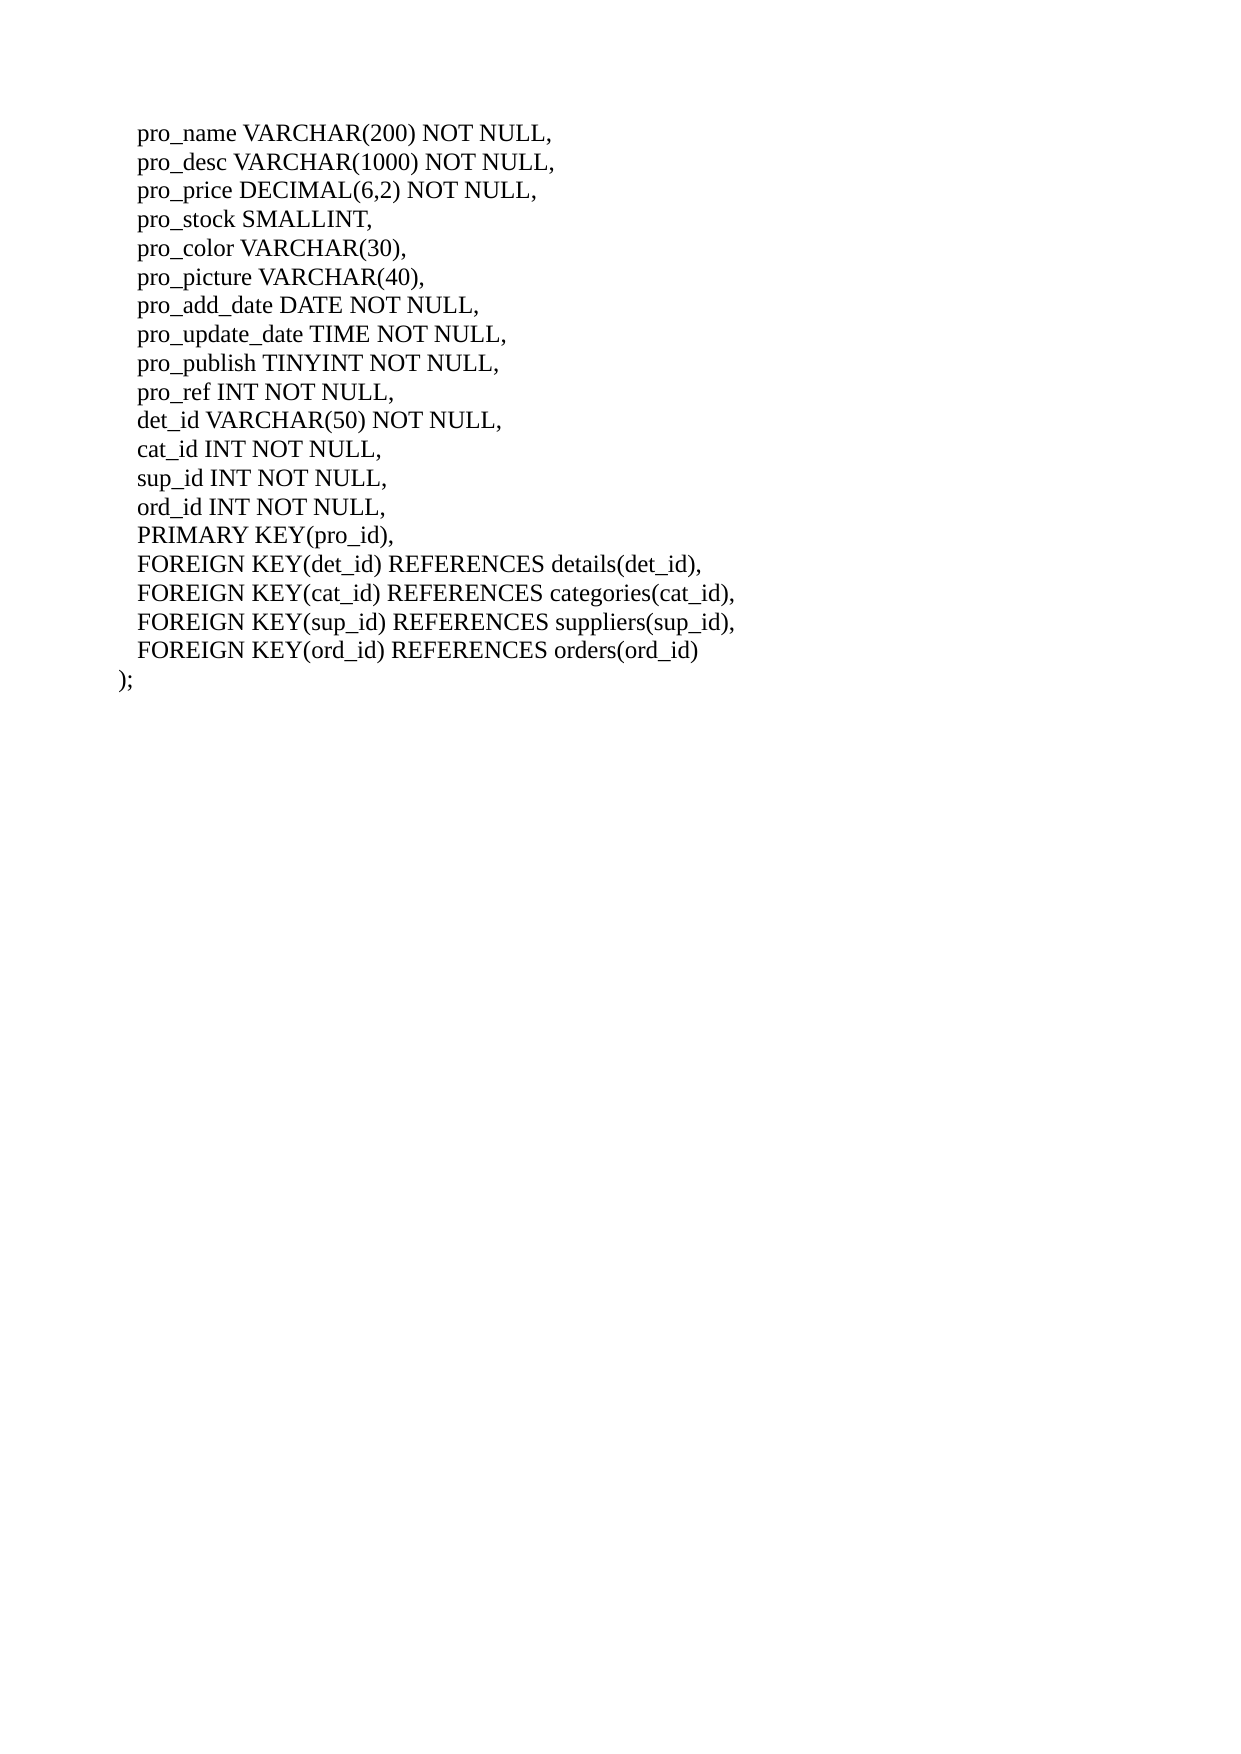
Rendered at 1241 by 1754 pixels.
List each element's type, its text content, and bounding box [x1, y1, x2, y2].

text pro_publish TINYINT NOT NULL, [118, 348, 1122, 377]
text pro_desc VARCHAR(1000) NOT NULL, [118, 147, 1122, 176]
text FOREIGN KEY(sup_id) REFERENCES suppliers(sup_id), [118, 607, 1122, 636]
text FOREIGN KEY(ord_id) REFERENCES orders(ord_id) [118, 636, 1122, 664]
text FOREIGN KEY(cat_id) REFERENCES categories(cat_id), [118, 578, 1122, 607]
text ord_id INT NOT NULL, [118, 492, 1122, 521]
text pro_color VARCHAR(30), [118, 233, 1122, 262]
text pro_name VARCHAR(200) NOT NULL, [118, 118, 1122, 147]
text PRIMARY KEY(pro_id), [118, 521, 1122, 549]
text FOREIGN KEY(det_id) REFERENCES details(det_id), [118, 549, 1122, 578]
text ); [118, 664, 1122, 693]
text cat_id INT NOT NULL, [118, 434, 1122, 463]
text pro_ref INT NOT NULL, [118, 377, 1122, 406]
text pro_add_date DATE NOT NULL, [118, 291, 1122, 319]
text pro_picture VARCHAR(40), [118, 262, 1122, 291]
text pro_price DECIMAL(6,2) NOT NULL, [118, 176, 1122, 204]
text det_id VARCHAR(50) NOT NULL, [118, 406, 1122, 434]
text pro_update_date TIME NOT NULL, [118, 319, 1122, 348]
text sup_id INT NOT NULL, [118, 463, 1122, 492]
text pro_stock SMALLINT, [118, 204, 1122, 233]
